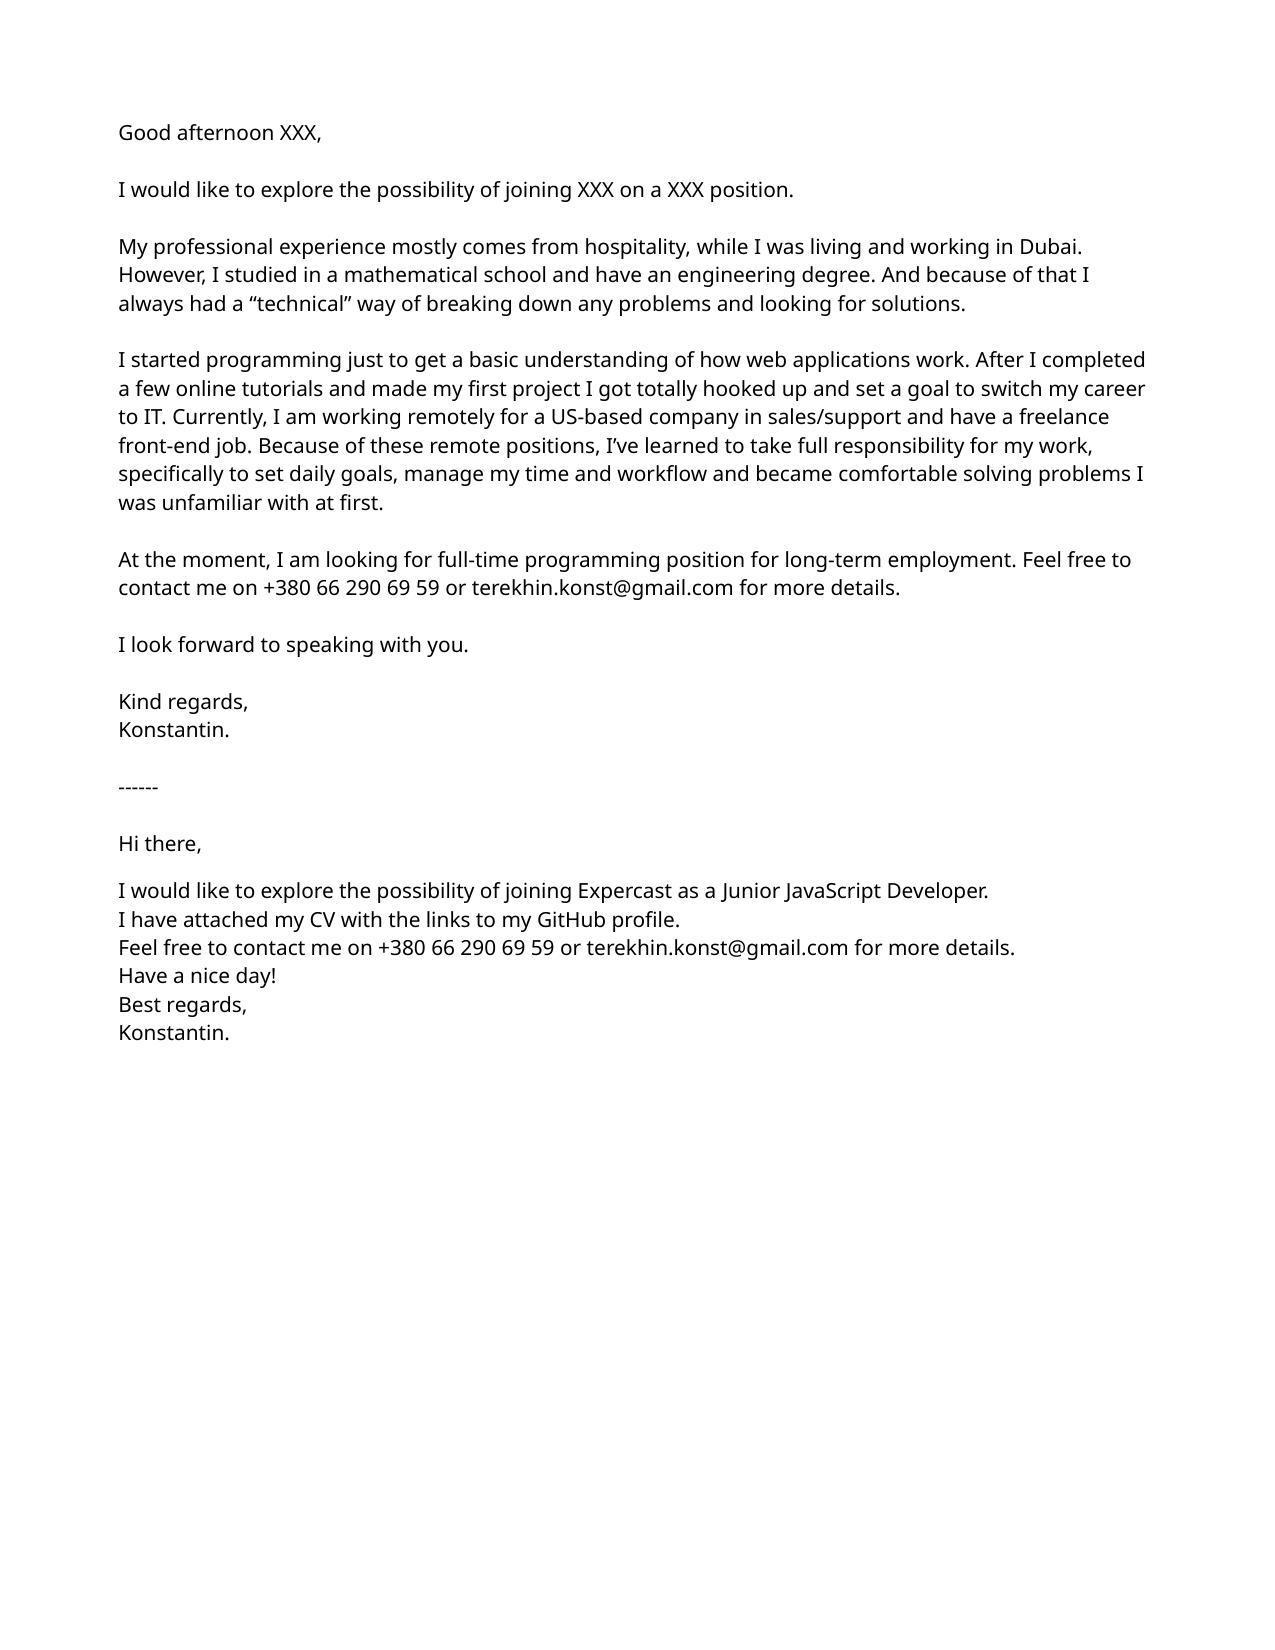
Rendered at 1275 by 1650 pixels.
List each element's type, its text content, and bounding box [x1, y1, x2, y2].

text At the moment, I am looking for full-time programming position for long-term employment. Feel free to contact me on +380 66 290 69 59 or terekhin.konst@gmail.com for more details. [118, 545, 1157, 602]
text My professional experience mostly comes from hospitality, while I was living and working in Dubai. However, I studied in a mathematical school and have an engineering degree. And because of that I always had a “technical” way of breaking down any problems and looking for solutions. [118, 232, 1157, 317]
text ------ [118, 772, 1157, 801]
text I started programming just to get a basic understanding of how web applications work. After I completed a few online tutorials and made my first project I got totally hooked up and set a goal to switch my career to IT. Currently, I am working remotely for a US-based company in sales/support and have a freelance front-end job. Because of these remote positions, I’ve learned to take full responsibility for my work, specifically to set daily goals, manage my time and workflow and became comfortable solving problems I was unfamiliar with at first. [118, 346, 1157, 516]
text Good afternoon XXX, [118, 118, 1157, 147]
text Konstantin. [118, 1018, 1157, 1047]
text Feel free to contact me on +380 66 290 69 59 or terekhin.konst@gmail.com for more details. [118, 933, 1157, 962]
text Hi there, [118, 829, 1157, 857]
text I would like to explore the possibility of joining Expercast as a Junior JavaScript Developer. [118, 876, 1157, 905]
text Konstantin. [118, 715, 1157, 744]
text Have a nice day! [118, 962, 1157, 990]
text Kind regards, [118, 687, 1157, 715]
text Best regards, [118, 990, 1157, 1018]
text I have attached my CV with the links to my GitHub profile. [118, 905, 1157, 933]
text I would like to explore the possibility of joining XXX on a XXX position. [118, 175, 1157, 203]
text I look forward to speaking with you. [118, 630, 1157, 658]
